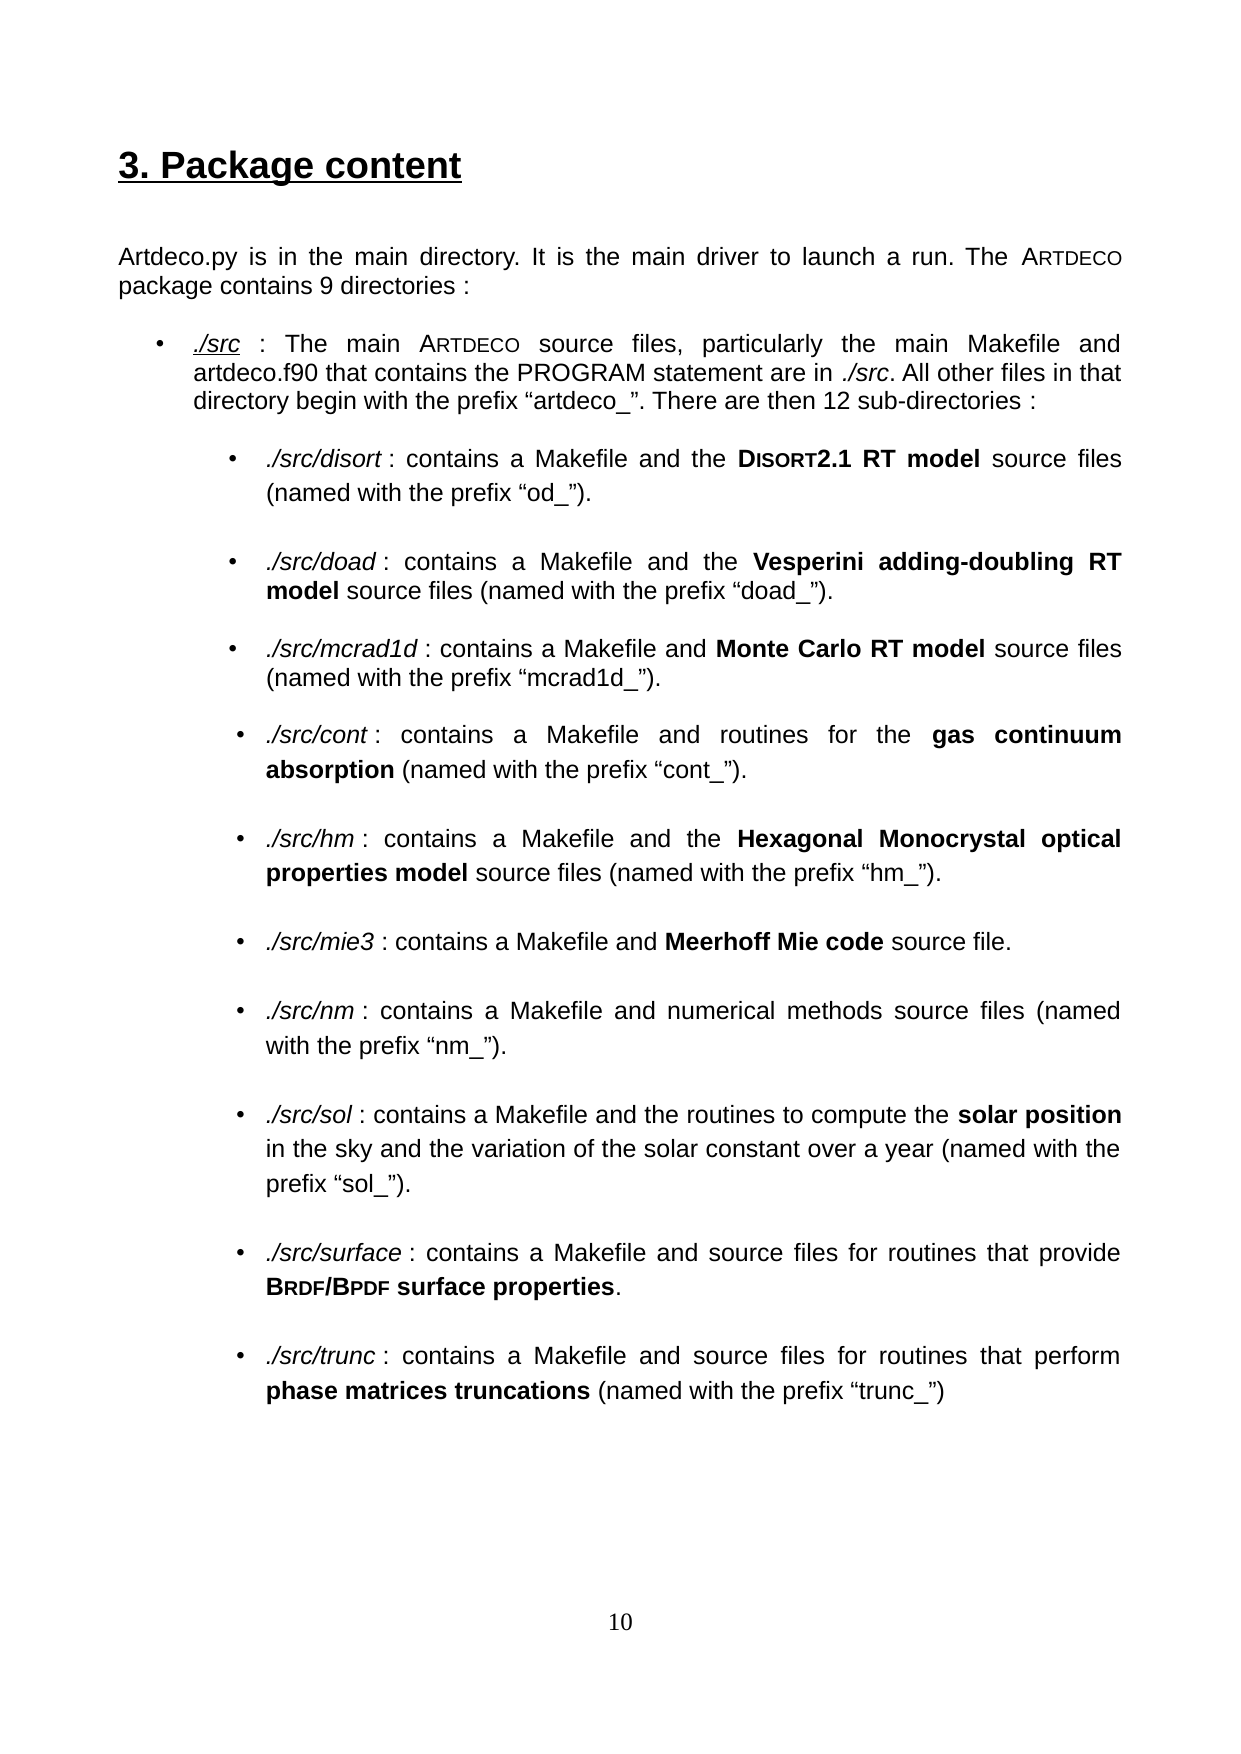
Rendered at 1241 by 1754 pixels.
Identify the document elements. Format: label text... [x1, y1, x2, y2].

list ./src/disort : contains a Makefile and the Disort2.1 RT model source files (named with the prefix “od_”). [228, 444, 1122, 507]
list ./src/hm : contains a Makefile and the Hexagonal Monocrystal optical properties model source files (named with the prefix “hm_”). [236, 823, 1122, 887]
list ./src/mie3 : contains a Makefile and Meerhoff Mie code source file. [236, 927, 1122, 956]
subtitle 3. Package content [118, 143, 1122, 187]
text Artdeco.py is in the main directory. It is the main driver to launch a run. The Artdeco package contains 9 directories : [118, 242, 1122, 300]
list ./src/surface : contains a Makefile and source files for routines that provide Brdf/Bpdf surface properties. [236, 1238, 1122, 1301]
list ./src/trunc : contains a Makefile and source files for routines that perform phase matrices truncations (named with the prefix “trunc_”) [236, 1341, 1122, 1404]
list ./src/mcrad1d : contains a Makefile and Monte Carlo RT model source files (named with the prefix “mcrad1d_”). [228, 634, 1122, 691]
list ./src/cont : contains a Makefile and routines for the gas continuum absorption (named with the prefix “cont_”). [236, 720, 1122, 783]
list ./src/nm : contains a Makefile and numerical methods source files (named with the prefix “nm_”). [236, 996, 1122, 1059]
list ./src/doad : contains a Makefile and the Vesperini adding-doubling RT model source files (named with the prefix “doad_”). [228, 547, 1122, 605]
list ./src : The main Artdeco source files, particularly the main Makefile and artdeco.f90 that contains the PROGRAM statement are in ./src. All other files in that directory begin with the prefix “artdeco_”. There are then 12 sub-directories : [156, 329, 1122, 415]
list ./src/sol : contains a Makefile and the routines to compute the solar position in the sky and the variation of the solar constant over a year (named with the prefix “sol_”). [236, 1100, 1122, 1197]
